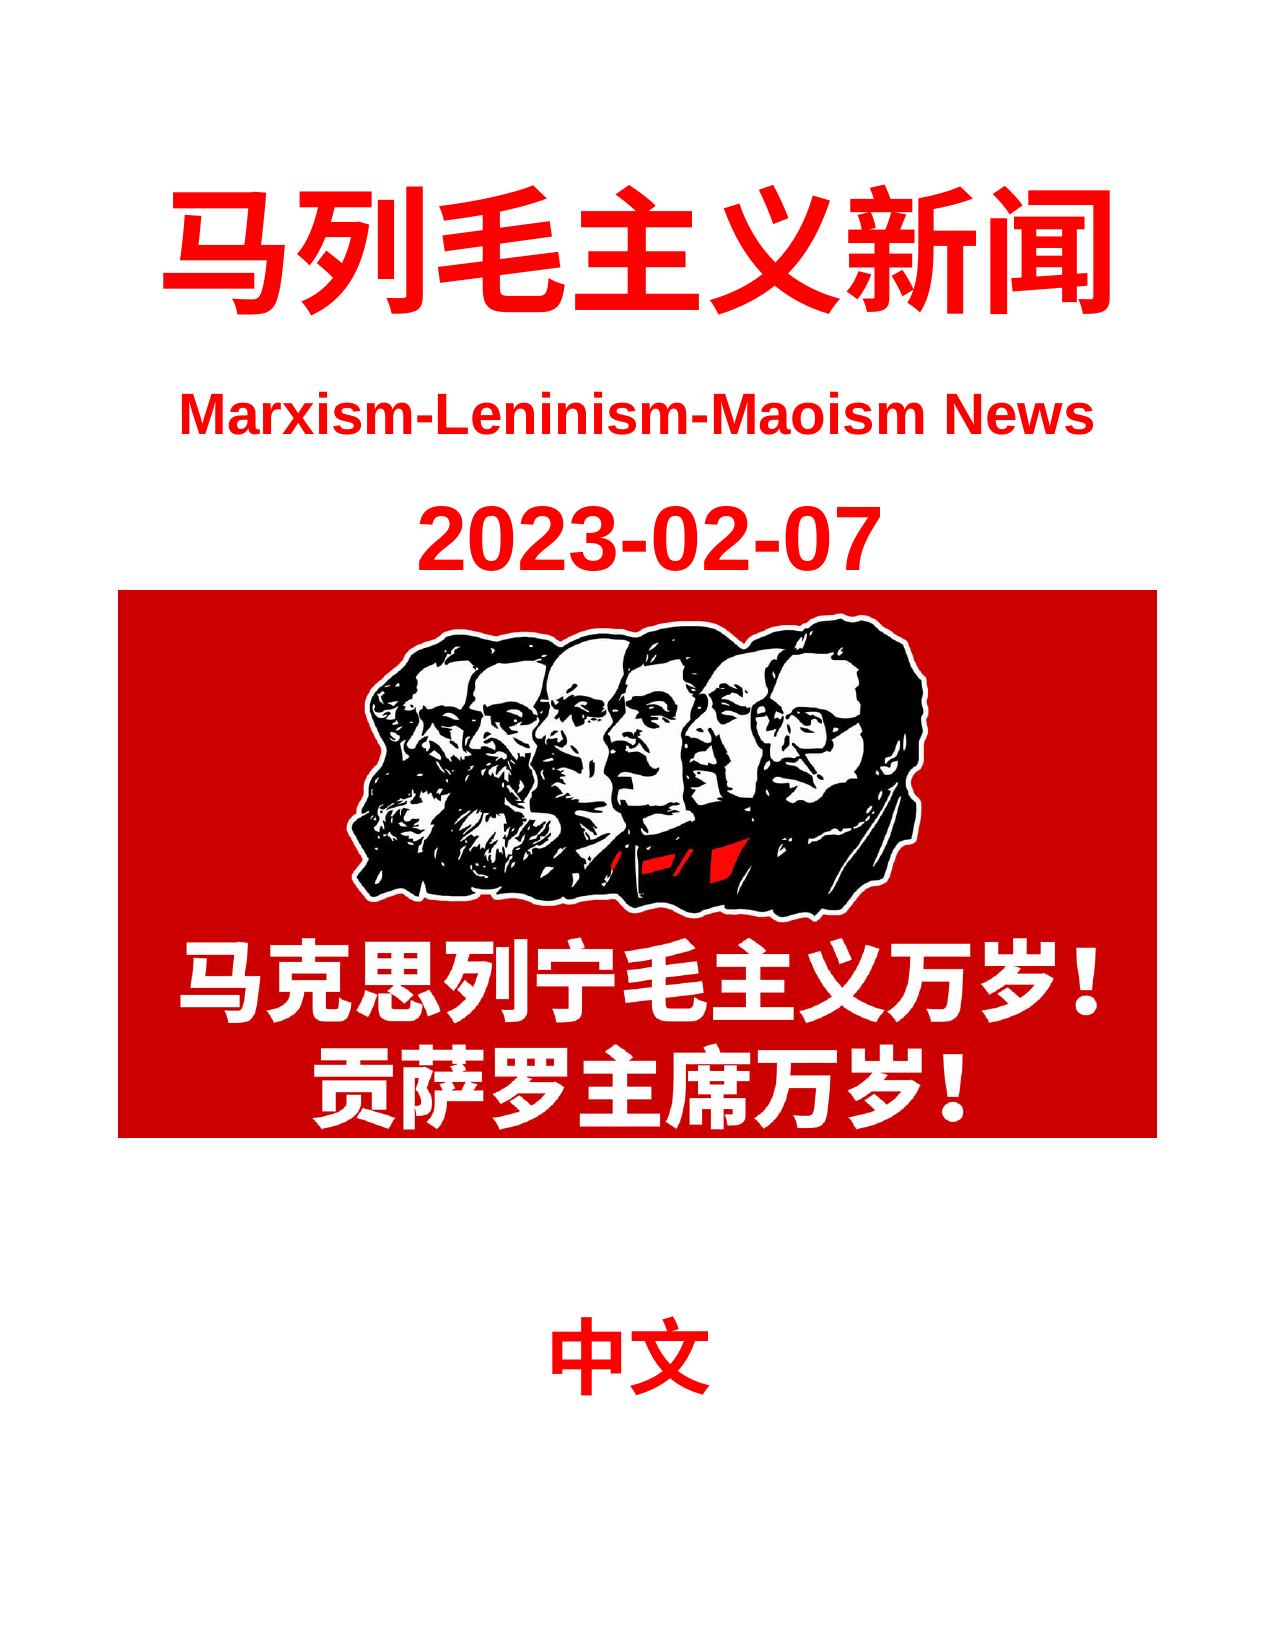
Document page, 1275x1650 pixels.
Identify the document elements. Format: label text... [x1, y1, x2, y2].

subtitle Marxism-Leninism-Maoism News [118, 380, 1157, 447]
picture [118, 590, 1157, 1138]
subtitle 2023-02-07 [118, 484, 1157, 590]
subtitle 中文 [118, 1292, 1157, 1413]
subtitle 马列毛主义新闻 [118, 143, 1157, 342]
